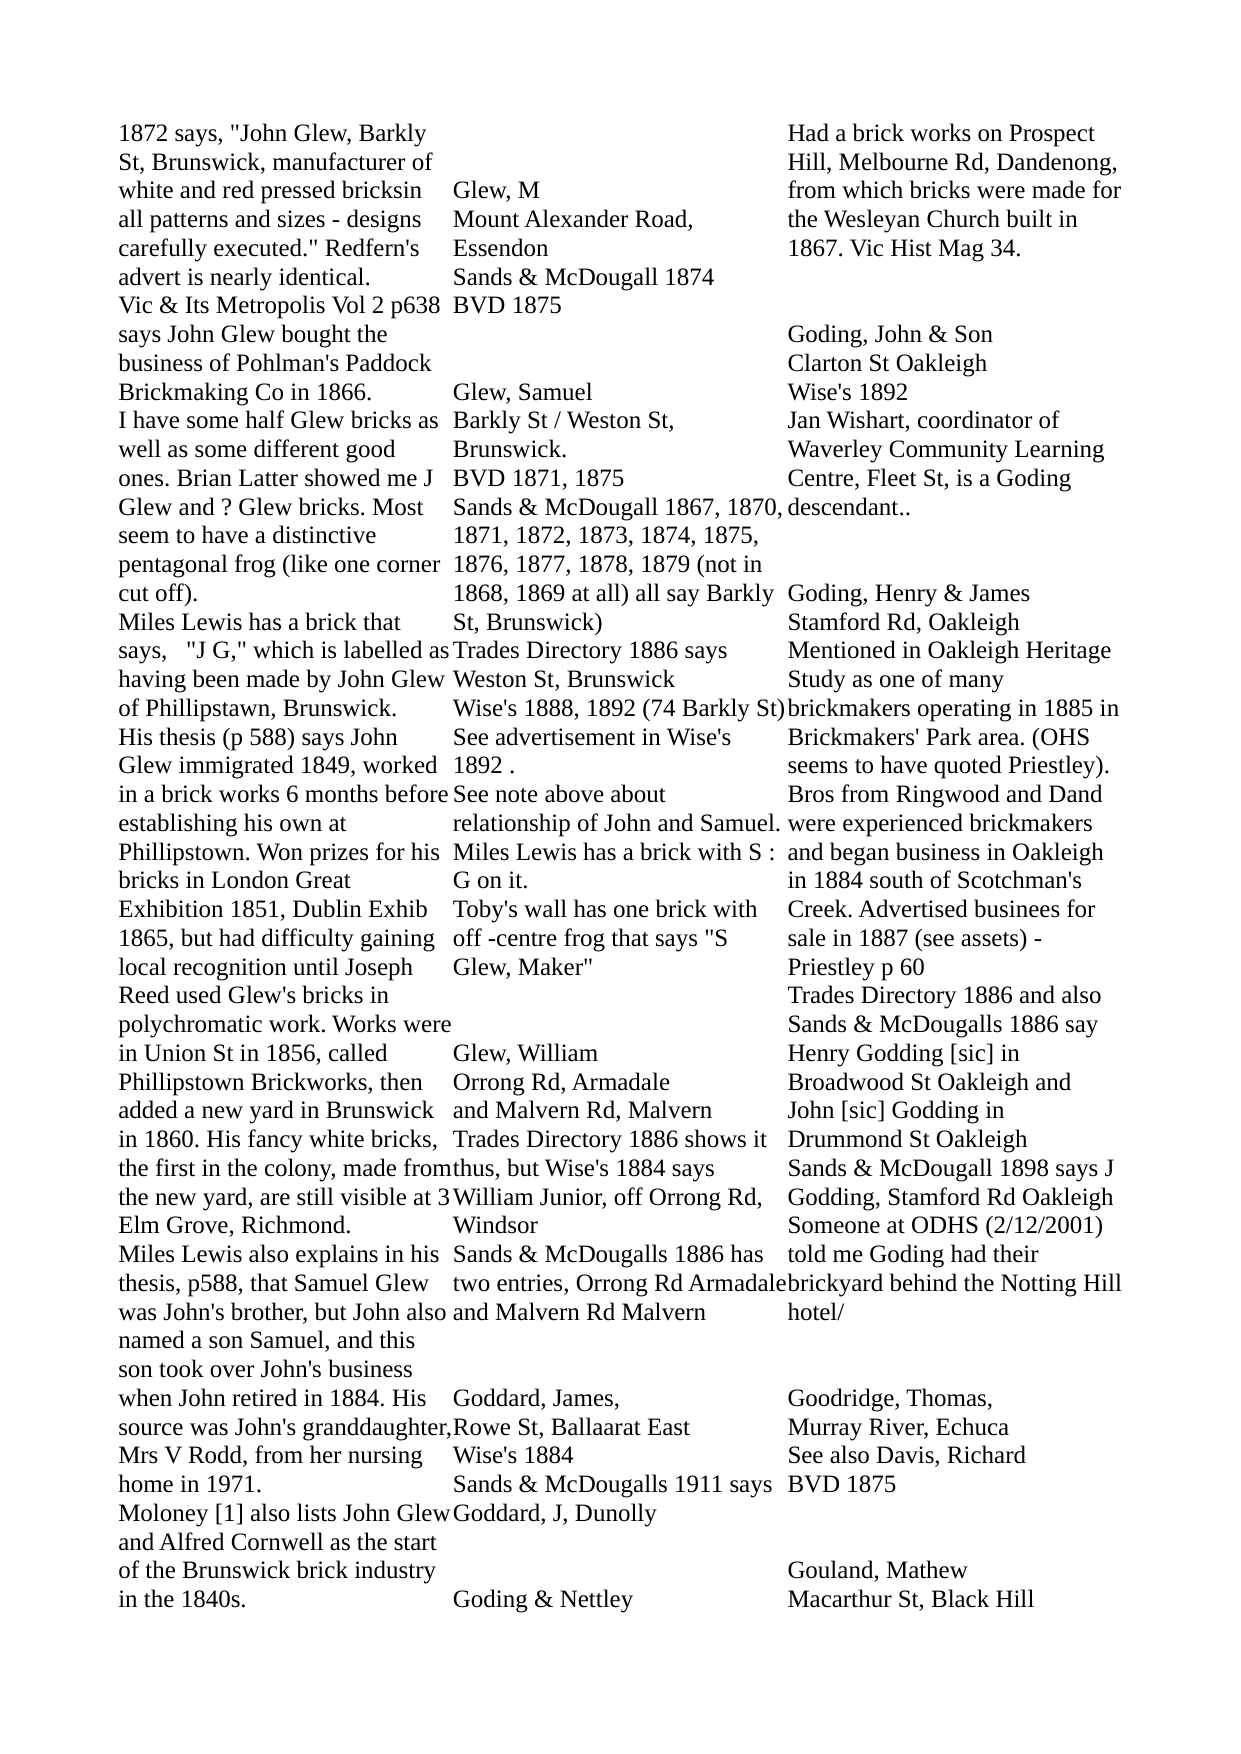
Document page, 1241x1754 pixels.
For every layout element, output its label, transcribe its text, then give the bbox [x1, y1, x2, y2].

text Macarthur St, Black Hill [787, 1584, 1122, 1613]
text Clarton St Oakleigh [787, 348, 1122, 377]
text Sands & McDougall 1874 [453, 262, 787, 291]
text Goddard, James, [453, 1383, 787, 1412]
text Glew, M [453, 176, 787, 204]
text Sands & McDougalls 1911 says Goddard, J, Dunolly [453, 1469, 787, 1527]
text Gouland, Mathew [787, 1556, 1122, 1584]
text BVD 1875 [453, 291, 787, 319]
text Murray River, Echuca [787, 1412, 1122, 1441]
text Stamford Rd, Oakleigh [787, 607, 1122, 636]
text Miles Lewis has a brick with S : G on it. [453, 837, 787, 894]
text Sands & McDougall 1867, 1870, 1871, 1872, 1873, 1874, 1875, 1876, 1877, 1878, 1879 (not in 1868, 1869 at all) all say Barkly St, Brunswick) [453, 492, 787, 636]
text See advertisement in Wise's 1892 . [453, 722, 787, 779]
text Jan Wishart, coordinator of Waverley Community Learning Centre, Fleet St, is a Goding descendant.. [787, 406, 1122, 521]
text and Malvern Rd, Malvern [453, 1096, 787, 1124]
text Rowe St, Ballaarat East [453, 1412, 787, 1441]
text Trades Directory 1886 shows it thus, but Wise's 1884 says William Junior, off Orrong Rd, Windsor [453, 1124, 787, 1239]
text BVD 1871, 1875 [453, 463, 787, 492]
text Sands & McDougall 1898 says J Godding, Stamford Rd Oakleigh [787, 1153, 1122, 1211]
text Wise's 1888, 1892 (74 Barkly St) [453, 693, 787, 722]
text Orrong Rd, Armadale [453, 1067, 787, 1096]
text Mount Alexander Road, Essendon [453, 204, 787, 262]
text Goding, Henry & James [787, 578, 1122, 607]
text Goding, John & Son [787, 319, 1122, 348]
text Miles Lewis has a brick that says, "J G," which is labelled as having been made by John Glew of Phillipstawn, Brunswick. [118, 607, 453, 722]
text See also Davis, Richard [787, 1441, 1122, 1469]
text Moloney [1] also lists John Glew and Alfred Cornwell as the start of the Brunswick brick industry in the 1840s. [118, 1498, 453, 1613]
text Someone at ODHS (2/12/2001) told me Goding had their brickyard behind the Notting Hill hotel/ [787, 1211, 1122, 1326]
text Vic & Its Metropolis Vol 2 p638 says John Glew bought the business of Pohlman's Paddock Brickmaking Co in 1866. [118, 291, 453, 406]
text Toby's wall has one brick with off -centre frog that says "S Glew, Maker" [453, 894, 787, 981]
text Miles Lewis also explains in his thesis, p588, that Samuel Glew was John's brother, but John also named a son Samuel, and this son took over John's business when John retired in 1884. His source was John's granddaughter, Mrs V Rodd, from her nursing home in 1971. [118, 1239, 453, 1498]
text Glew, Samuel [453, 377, 787, 406]
text Trades Directory 1886 and also Sands & McDougalls 1886 say Henry Godding [sic] in Broadwood St Oakleigh and John [sic] Godding in Drummond St Oakleigh [787, 981, 1122, 1153]
text His thesis (p 588) says John Glew immigrated 1849, worked in a brick works 6 months before establishing his own at Phillipstown. Won prizes for his bricks in London Great Exhibition 1851, Dublin Exhib 1865, but had difficulty gaining local recognition until Joseph Reed used Glew's bricks in polychromatic work. Works were in Union St in 1856, called Phillipstown Brickworks, then added a new yard in Brunswick in 1860. His fancy white bricks, the first in the colony, made from the new yard, are still visible at 3 Elm Grove, Richmond. [118, 722, 453, 1239]
text Goodridge, Thomas, [787, 1383, 1122, 1412]
text Bros from Ringwood and Dand were experienced brickmakers and began business in Oakleigh in 1884 south of Scotchman's Creek. Advertised businees for sale in 1887 (see assets) - Priestley p 60 [787, 779, 1122, 981]
text Goding & Nettley [453, 1584, 787, 1613]
text 1872 says, "John Glew, Barkly St, Brunswick, manufacturer of white and red pressed bricksin all patterns and sizes - designs carefully executed." Redfern's advert is nearly identical. [118, 118, 453, 291]
text Wise's 1884 [453, 1441, 787, 1469]
text Barkly St / Weston St, Brunswick. [453, 406, 787, 463]
text Trades Directory 1886 says Weston St, Brunswick [453, 636, 787, 693]
text BVD 1875 [787, 1469, 1122, 1498]
text Wise's 1892 [787, 377, 1122, 406]
text Mentioned in Oakleigh Heritage Study as one of many brickmakers operating in 1885 in Brickmakers' Park area. (OHS seems to have quoted Priestley). [787, 636, 1122, 779]
text I have some half Glew bricks as well as some different good ones. Brian Latter showed me J Glew and ? Glew bricks. Most seem to have a distinctive pentagonal frog (like one corner cut off). [118, 406, 453, 607]
text Had a brick works on Prospect Hill, Melbourne Rd, Dandenong, from which bricks were made for the Wesleyan Church built in 1867. Vic Hist Mag 34. [787, 118, 1122, 262]
text See note above about relationship of John and Samuel. [453, 779, 787, 837]
text Sands & McDougalls 1886 has two entries, Orrong Rd Armadale and Malvern Rd Malvern [453, 1239, 787, 1326]
text Glew, William [453, 1038, 787, 1067]
